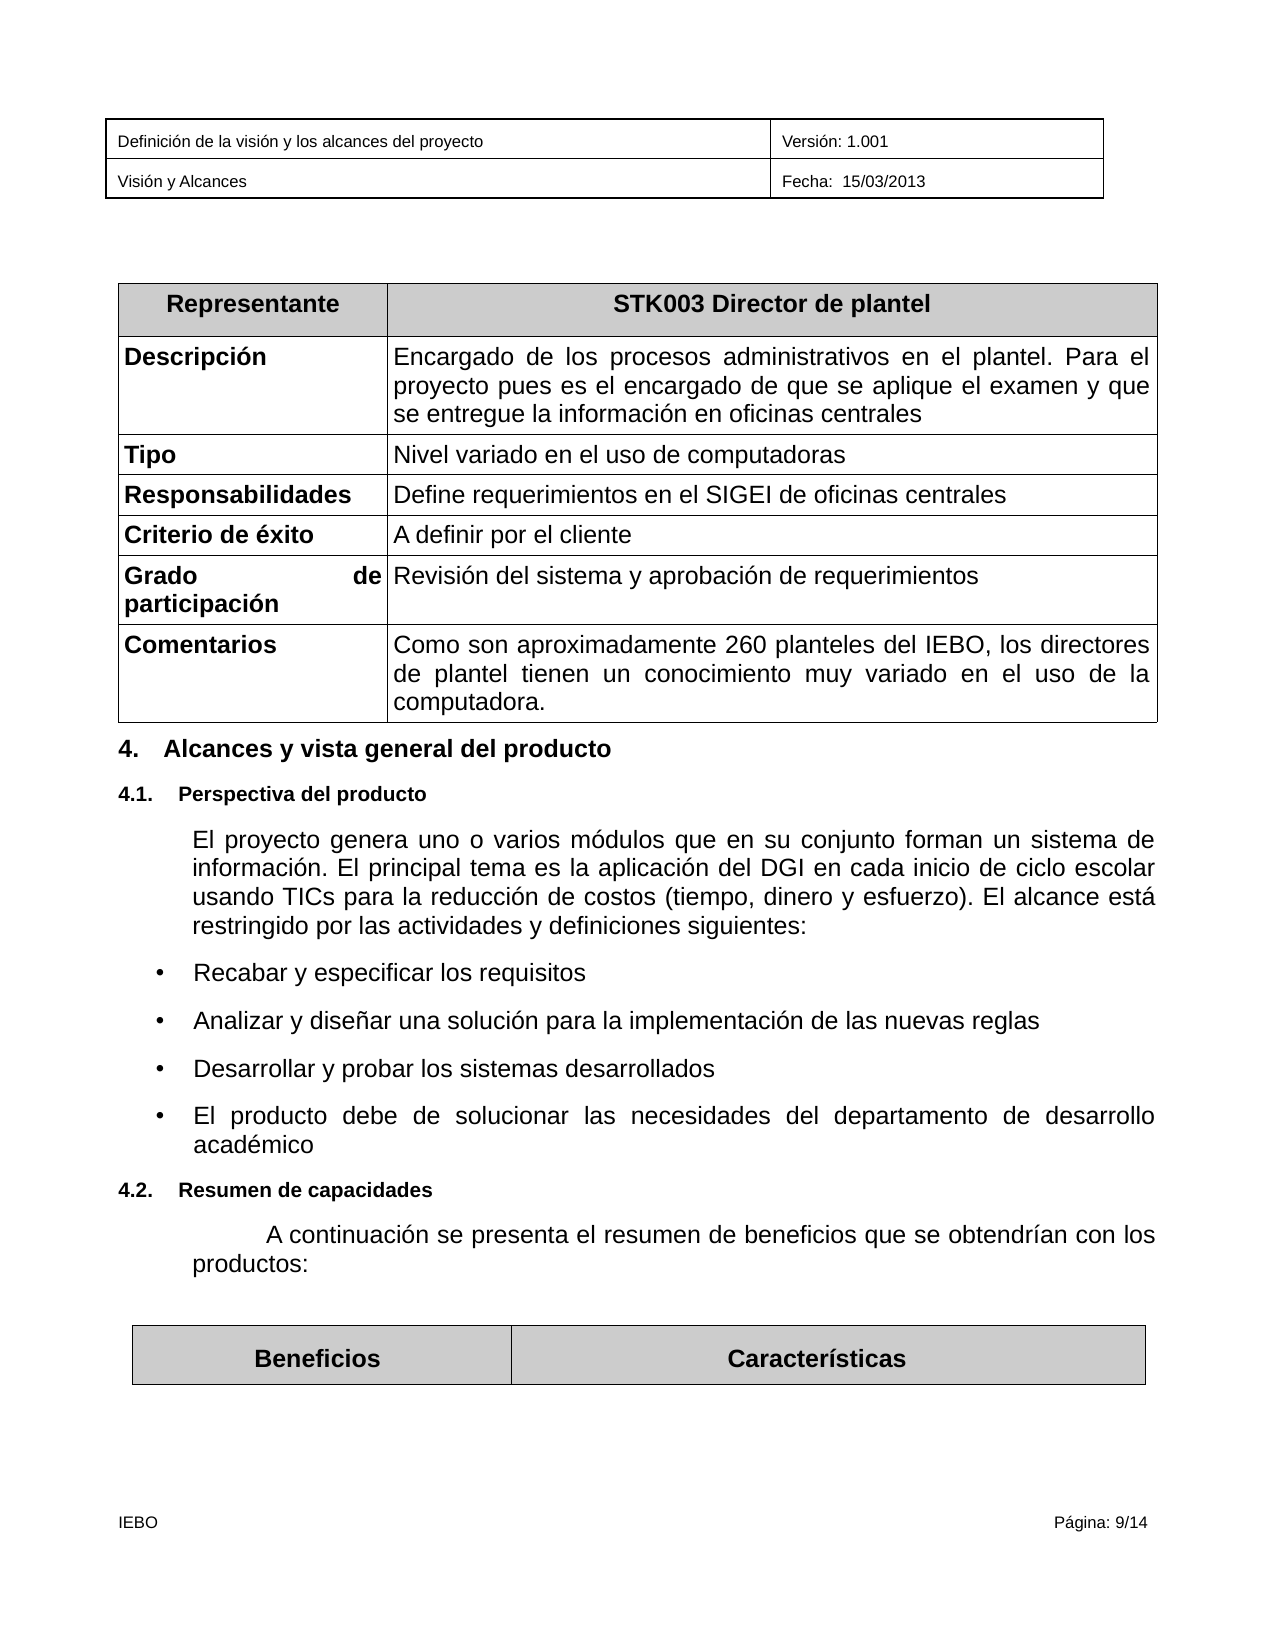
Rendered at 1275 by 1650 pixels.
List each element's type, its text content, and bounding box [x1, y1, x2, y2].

subtitle Resumen de capacidades [118, 1177, 1157, 1201]
table_cell Comentarios [119, 625, 387, 722]
table_cell Responsabilidades [119, 475, 387, 514]
list Desarrollar y probar los sistemas desarrollados [156, 1053, 1157, 1082]
subtitle Perspectiva del producto [118, 782, 1157, 806]
list Analizar y diseñar una solución para la implementación de las nuevas reglas [156, 1006, 1157, 1035]
table_cell Como son aproximadamente 260 planteles del IEBO, los directores de plantel tienen un conocimiento muy variado en el uso de la computadora. [388, 625, 1157, 722]
table_cell Criterio de éxito [119, 516, 387, 555]
text A continuación se presenta el resumen de beneficios que se obtendrían con los productos: [192, 1220, 1157, 1278]
table_cell Descripción [119, 337, 387, 434]
subtitle Alcances y vista general del producto [118, 734, 1157, 763]
table_cell Grado de participación [119, 556, 387, 624]
table_cell Encargado de los procesos administrativos en el plantel. Para el proyecto pues es el encargado de que se aplique el examen y que se entregue la información en oficinas centrales [388, 337, 1157, 434]
list El producto debe de solucionar las necesidades del departamento de desarrollo académico [156, 1101, 1157, 1159]
table_cell Nivel variado en el uso de computadoras [388, 435, 1157, 474]
table_cell A definir por el cliente [388, 516, 1157, 555]
table_header Representante [119, 284, 387, 336]
list Recabar y especificar los requisitos [156, 958, 1157, 987]
table_cell Define requerimientos en el SIGEI de oficinas centrales [388, 475, 1157, 514]
table_header Características [512, 1326, 1145, 1384]
table_cell Tipo [119, 435, 387, 474]
table_header STK003 Director de plantel [388, 284, 1157, 336]
table_cell Revisión del sistema y aprobación de requerimientos [388, 556, 1157, 624]
table_header Beneficios [133, 1326, 511, 1384]
text El proyecto genera uno o varios módulos que en su conjunto forman un sistema de información. El principal tema es la aplicación del DGI en cada inicio de ciclo escolar usando TICs para la reducción de costos (tiempo, dinero y esfuerzo). El alcance está restringido por las actividades y definiciones siguientes: [192, 824, 1157, 939]
